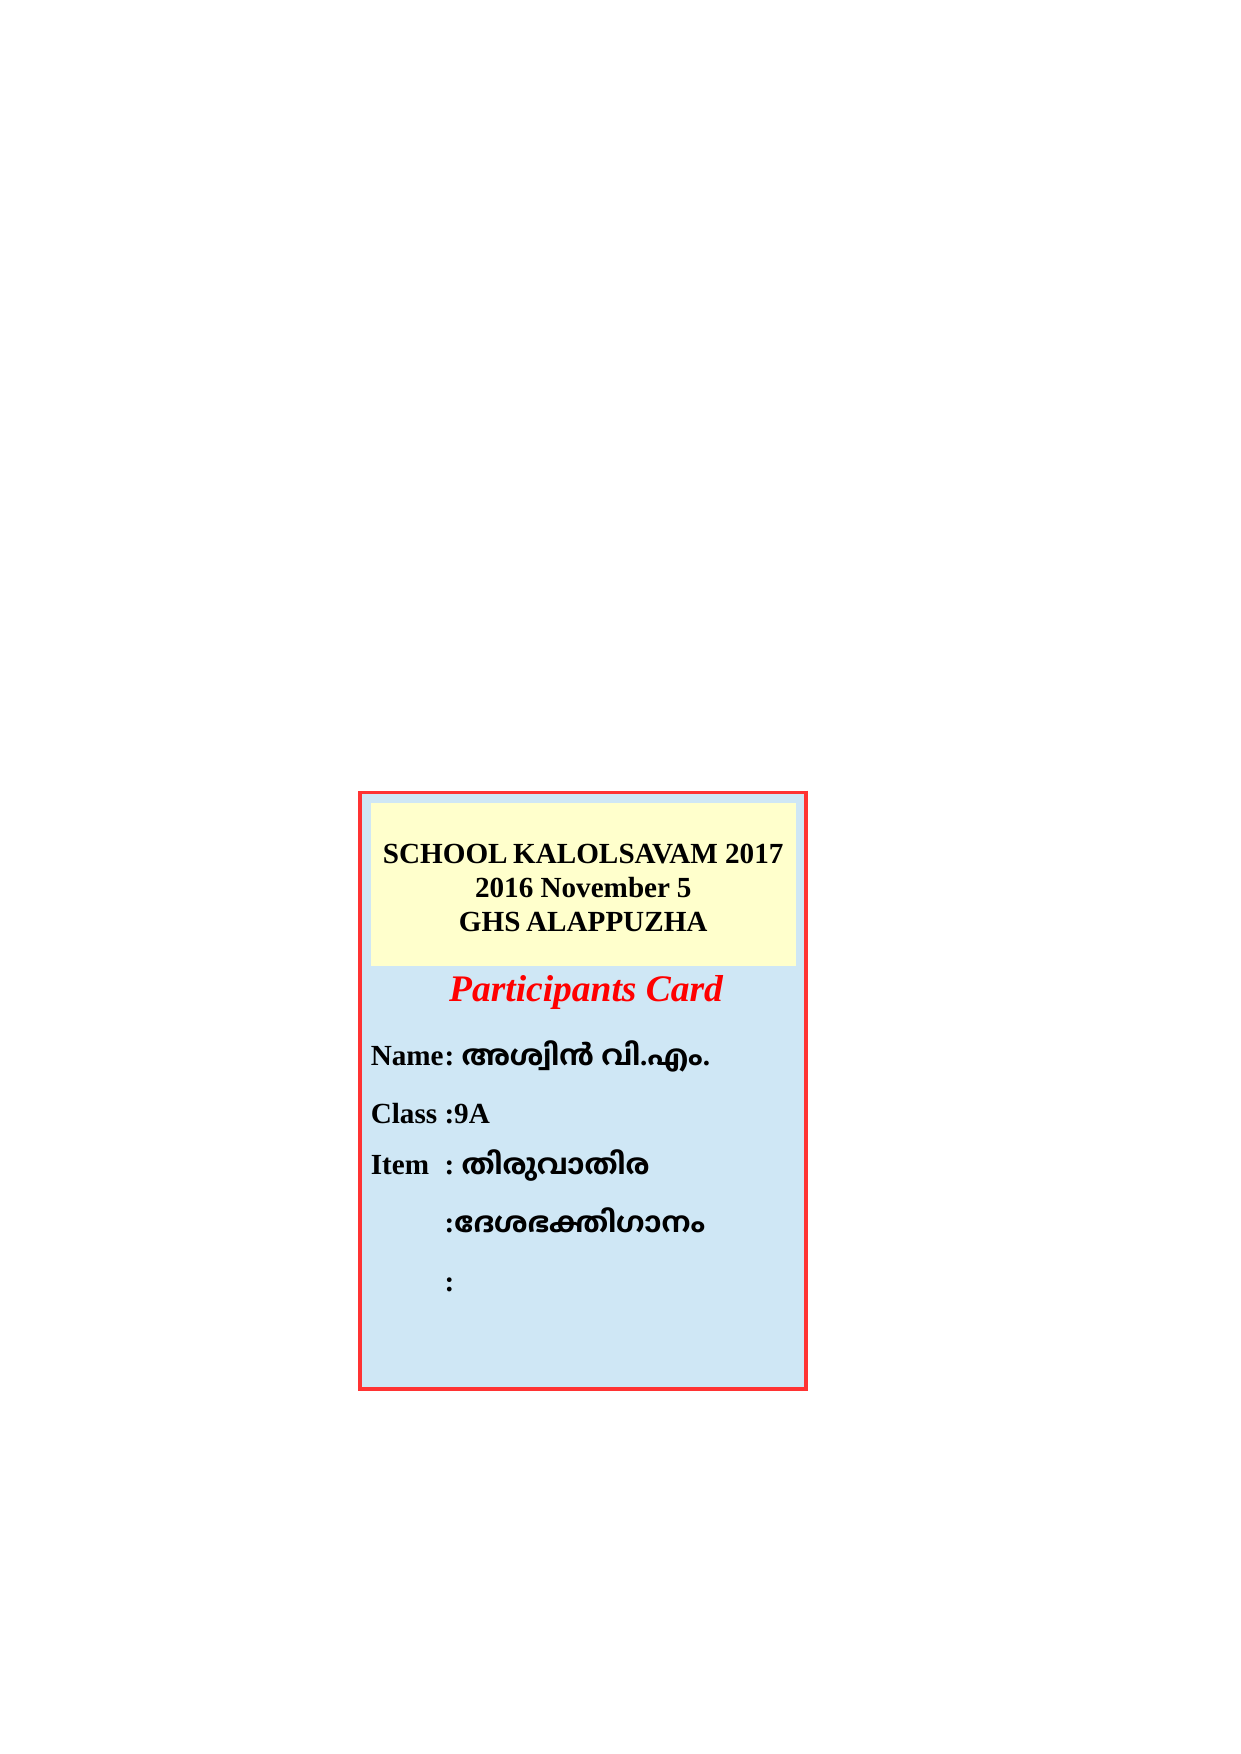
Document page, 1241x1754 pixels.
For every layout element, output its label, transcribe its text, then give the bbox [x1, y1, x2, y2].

text Name : അശ്വിൻ വി.എം. [371, 1038, 796, 1077]
text 2016 November 5 [371, 870, 796, 904]
text ­ [118, 118, 1122, 147]
text : [371, 1264, 796, 1298]
text SCHOOL KALOLSAVAM 2017 [371, 837, 796, 870]
text Item : തിരുവാതിര [371, 1147, 796, 1186]
text Class :9A [371, 1097, 796, 1130]
text :ദേശഭക്തിഗാനം [371, 1206, 796, 1245]
text Participants Card [371, 966, 796, 1009]
text GHS ALAPPUZHA [371, 904, 796, 937]
